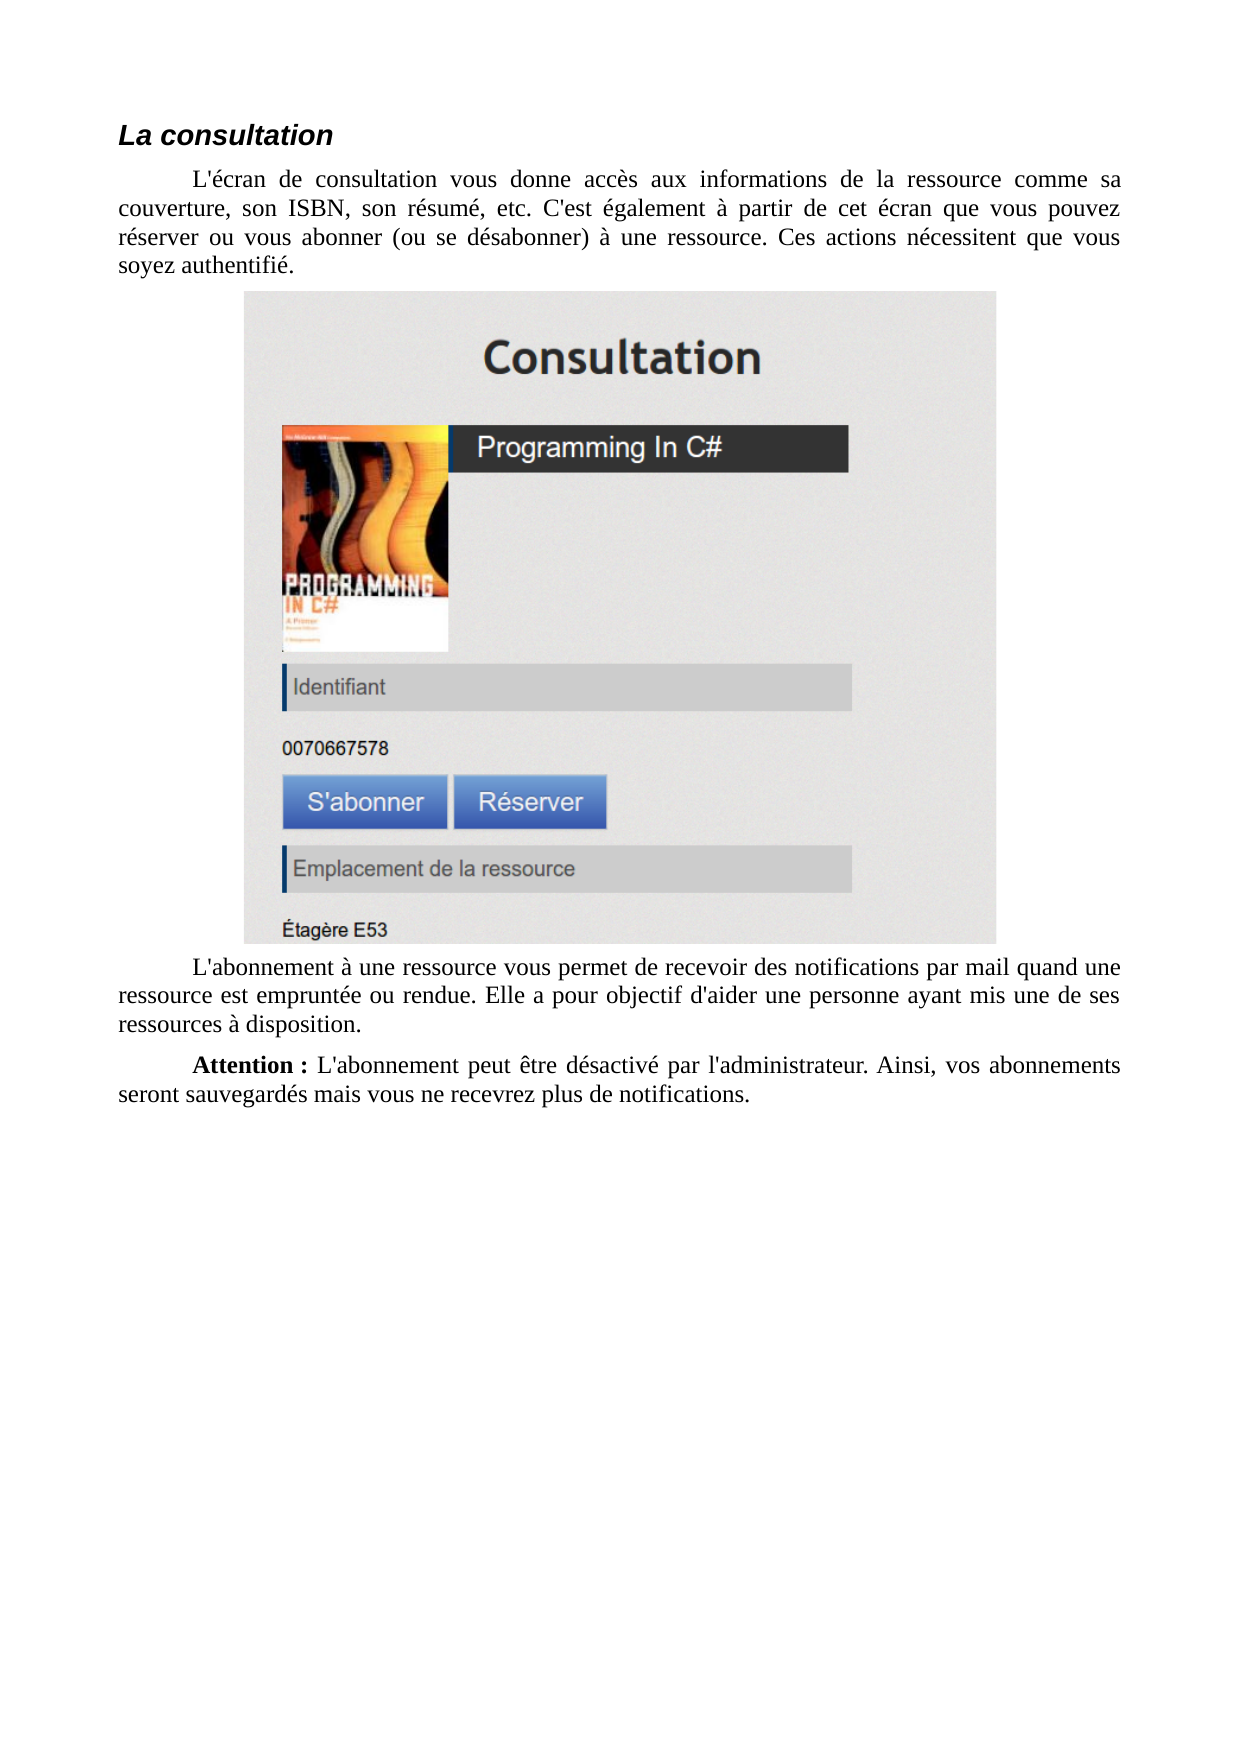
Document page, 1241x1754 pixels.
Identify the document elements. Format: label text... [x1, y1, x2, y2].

text L'écran de consultation vous donne accès aux informations de la ressource comme sa couverture, son ISBN, son résumé, etc. C'est également à partir de cet écran que vous pouvez réserver ou vous abonner (ou se désabonner) à une ressource. Ces actions nécessitent que vous soyez authentifié. [118, 164, 1122, 279]
text Attention : L'abonnement peut être désactivé par l'administrateur. Ainsi, vos abonnements seront sauvegardés mais vous ne recevrez plus de notifications. [118, 1050, 1122, 1108]
text L'abonnement à une ressource vous permet de recevoir des notifications par mail quand une ressource est empruntée ou rendue. Elle a pour objectif d'aider une personne ayant mis une de ses ressources à disposition. [118, 952, 1122, 1038]
subtitle La consultation [118, 118, 1122, 152]
picture [243, 291, 997, 944]
